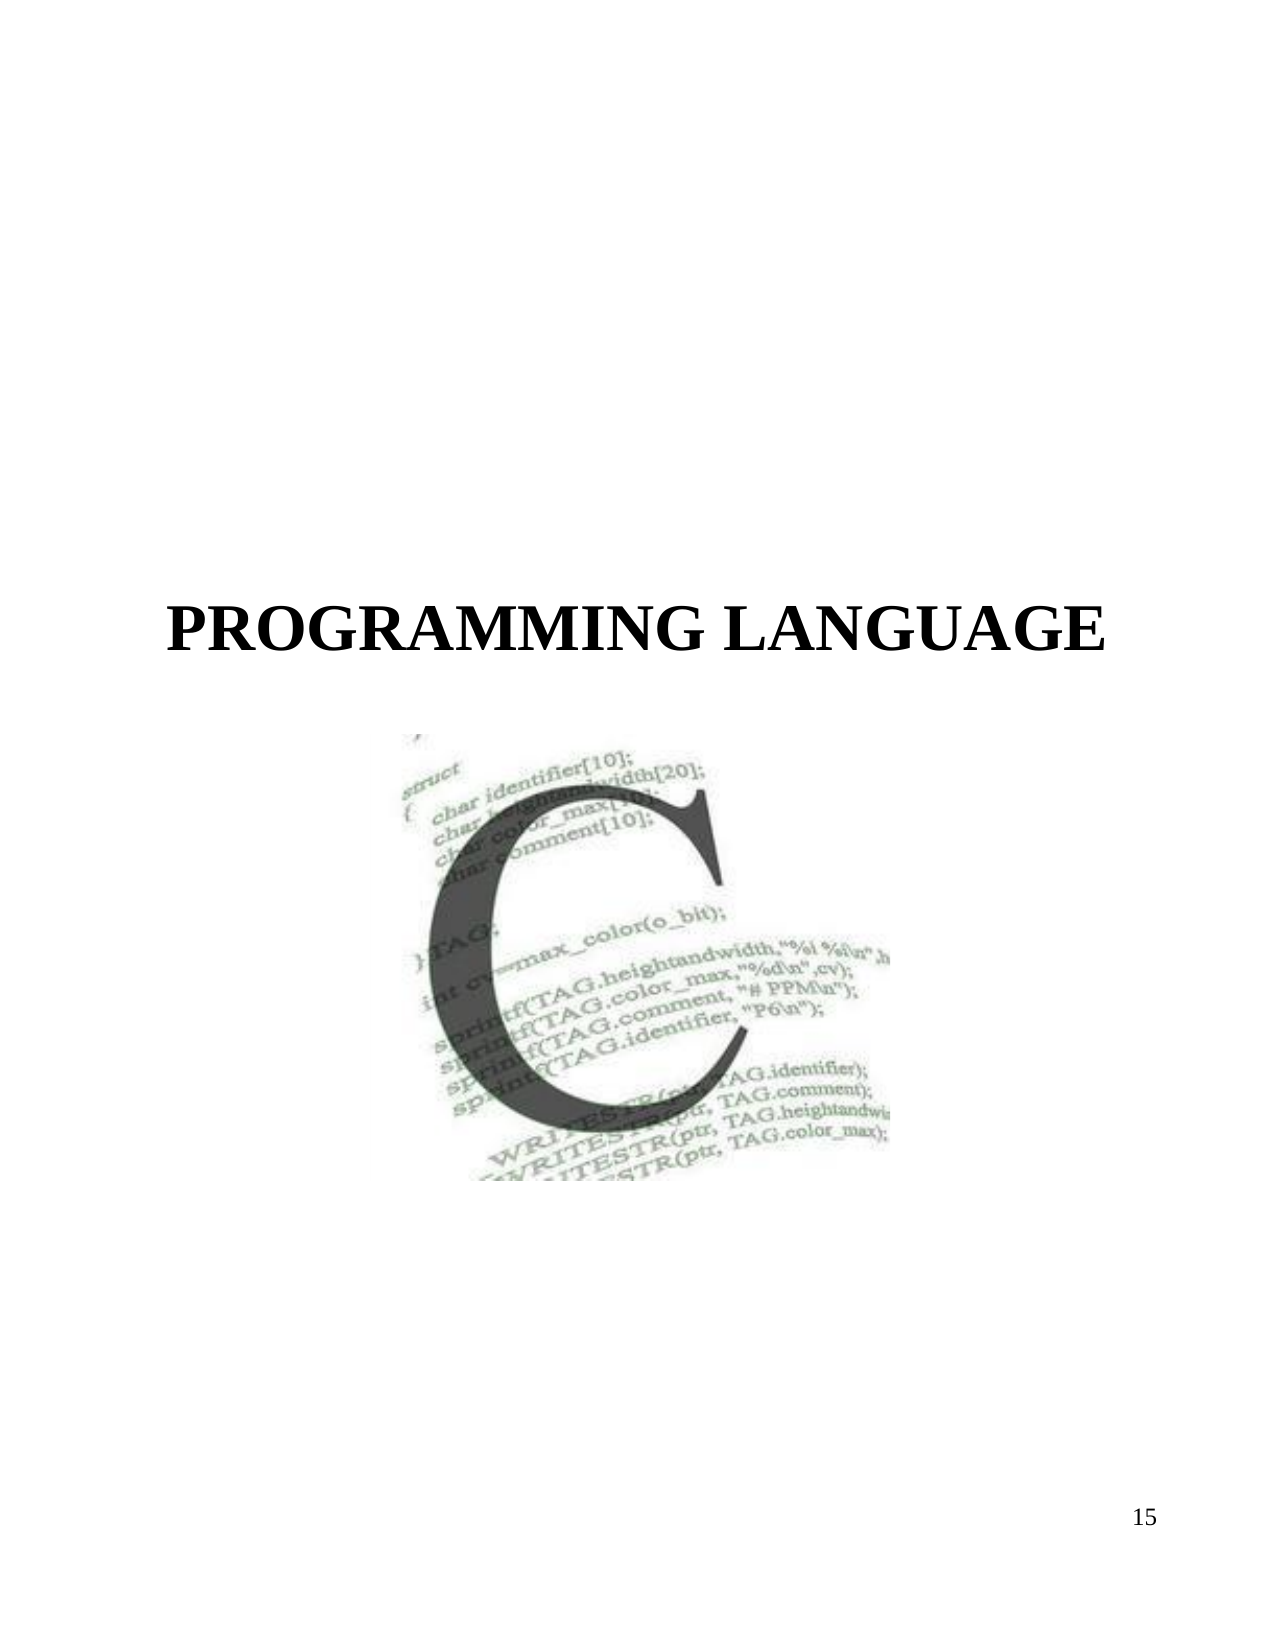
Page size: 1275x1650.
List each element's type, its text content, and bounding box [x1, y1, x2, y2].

picture [369, 734, 891, 1181]
text PROGRAMMING LANGUAGE [118, 588, 1157, 664]
